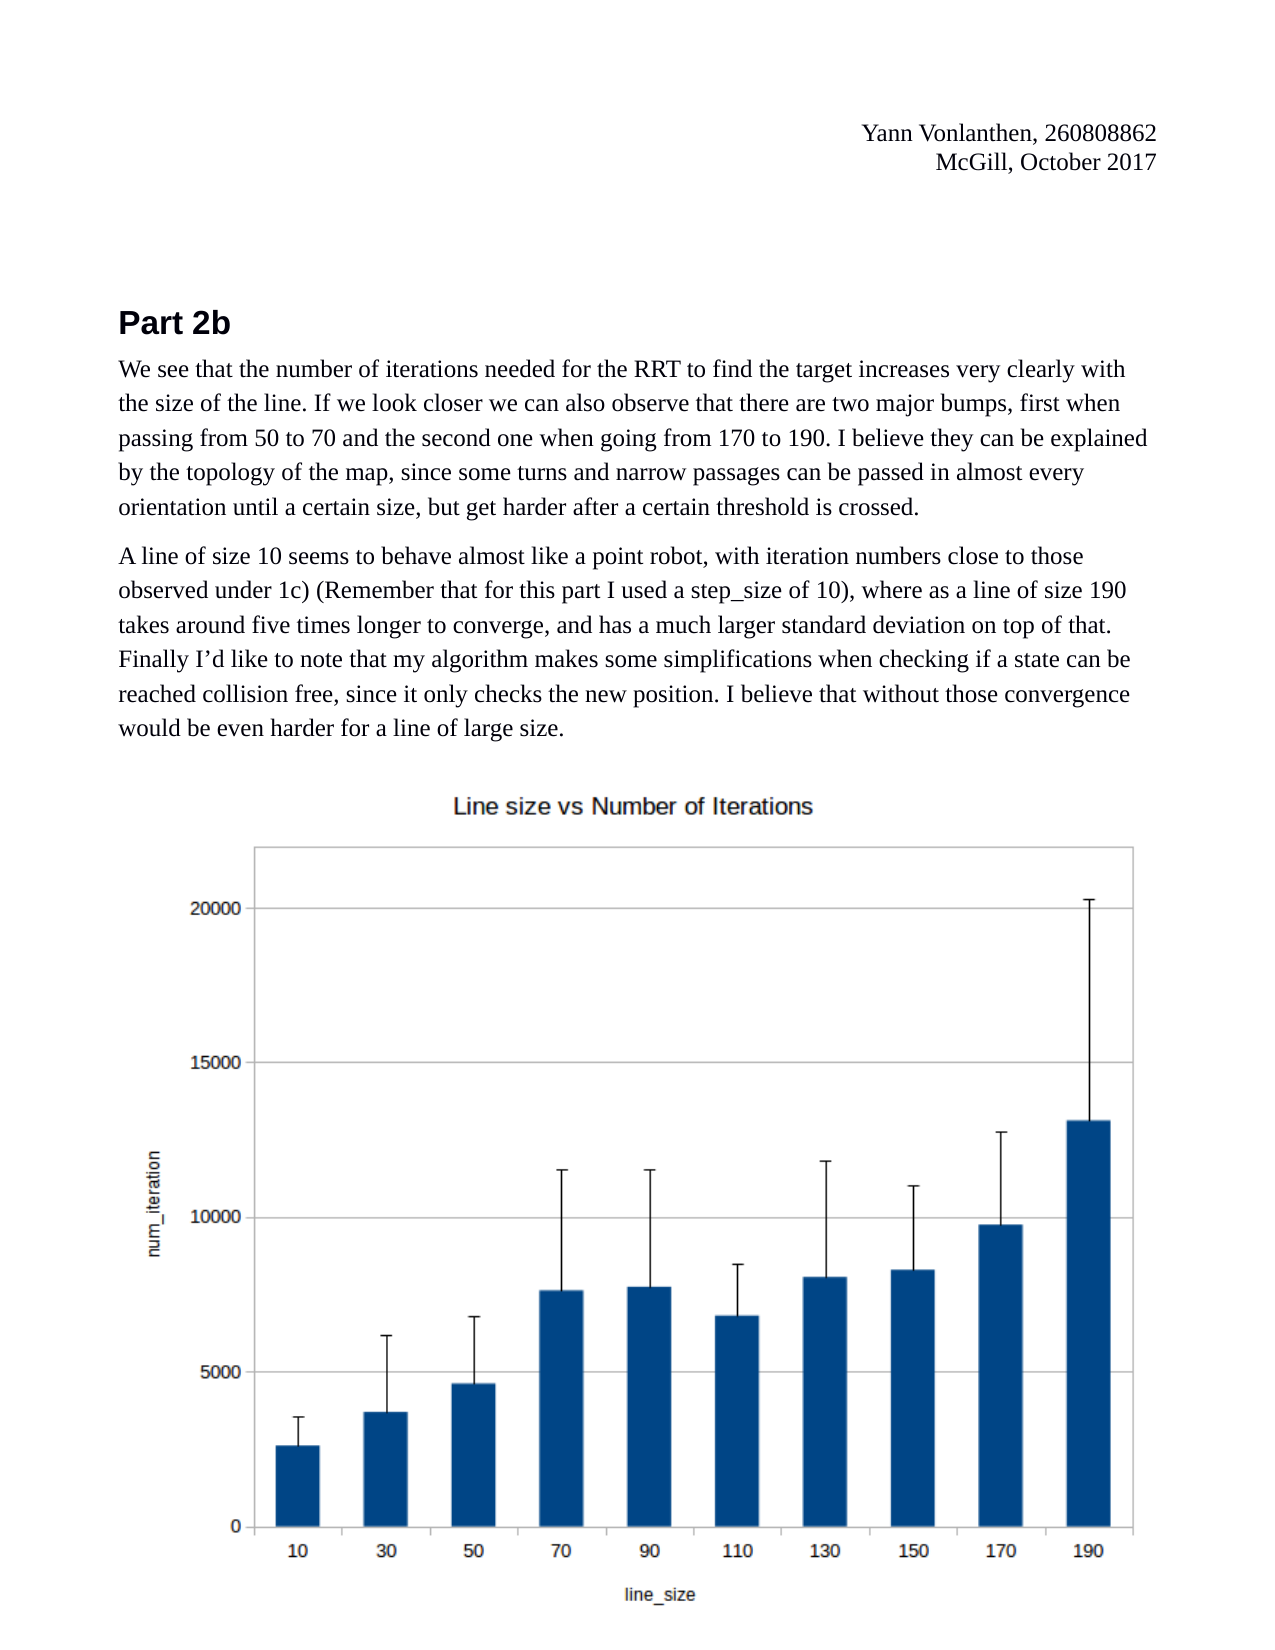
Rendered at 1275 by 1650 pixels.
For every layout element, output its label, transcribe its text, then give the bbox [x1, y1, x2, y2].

picture [113, 761, 1153, 1633]
text A line of size 10 seems to behave almost like a point robot, with iteration numbers close to those observed under 1c) (Remember that for this part I used a step_size of 10), where as a line of size 190 takes around five times longer to converge, and has a much larger standard deviation on top of that. Finally I’d like to note that my algorithm makes some simplifications when checking if a state can be reached collision free, since it only checks the new position. I believe that without those convergence would be even harder for a line of large size. [118, 541, 1157, 742]
subtitle Part 2b [118, 264, 1157, 341]
text We see that the number of iterations needed for the RRT to find the target increases very clearly with the size of the line. If we look closer we can also observe that there are two major bumps, first when passing from 50 to 70 and the second one when going from 170 to 190. I believe they can be explained by the topology of the map, since some turns and narrow passages can be passed in almost every orientation until a certain size, but get harder after a certain threshold is crossed. [118, 354, 1157, 520]
